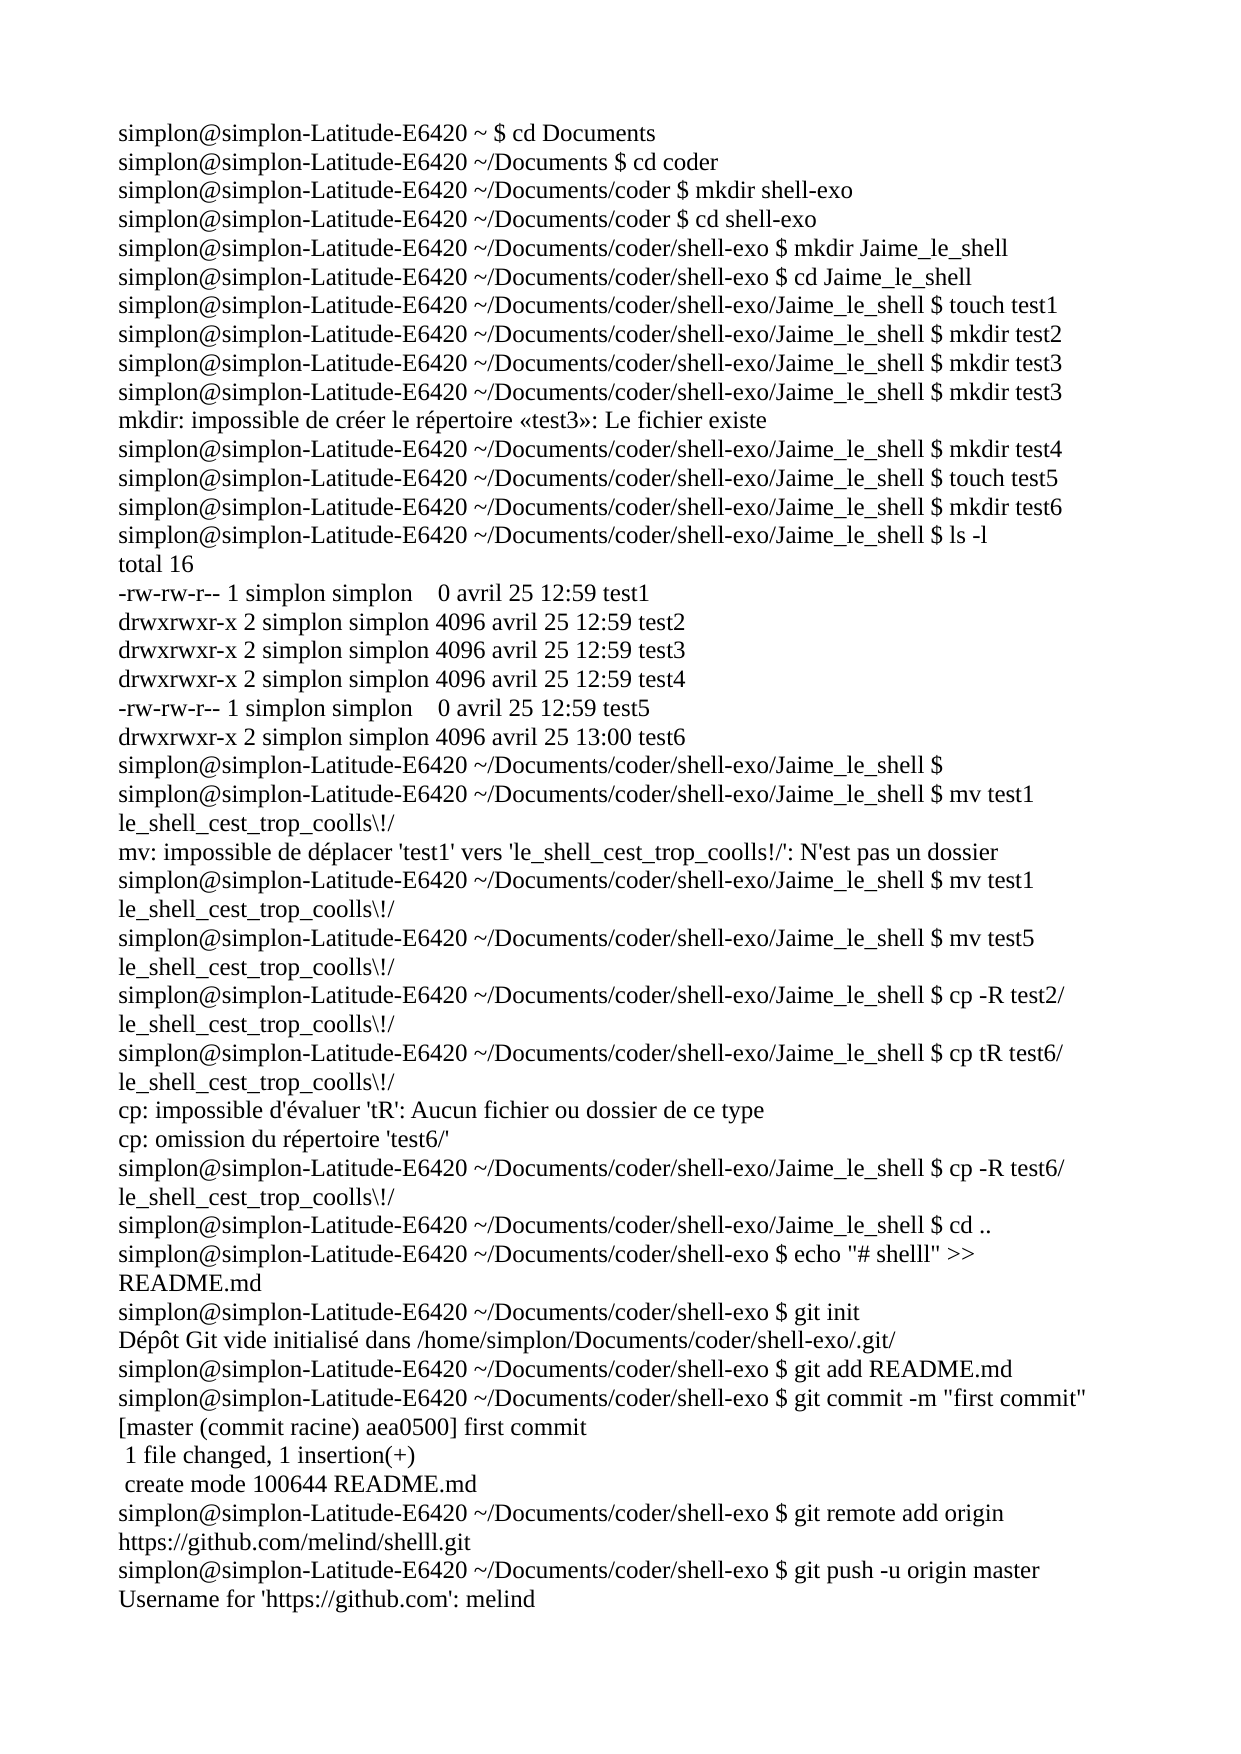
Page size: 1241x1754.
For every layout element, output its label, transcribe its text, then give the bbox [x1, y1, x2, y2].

text cp: impossible d'évaluer 'tR': Aucun fichier ou dossier de ce type [118, 1096, 1122, 1124]
text simplon@simplon-Latitude-E6420 ~/Documents/coder/shell-exo $ echo "# shelll" >> README.md [118, 1239, 1122, 1297]
text simplon@simplon-Latitude-E6420 ~/Documents/coder/shell-exo/Jaime_le_shell $ mkdir test4 [118, 434, 1122, 463]
text simplon@simplon-Latitude-E6420 ~/Documents/coder/shell-exo $ cd Jaime_le_shell [118, 262, 1122, 291]
text simplon@simplon-Latitude-E6420 ~/Documents/coder/shell-exo $ git commit -m "first commit" [118, 1383, 1122, 1412]
text simplon@simplon-Latitude-E6420 ~/Documents/coder/shell-exo/Jaime_le_shell $ mkdir test3 [118, 348, 1122, 377]
text simplon@simplon-Latitude-E6420 ~/Documents/coder/shell-exo $ git push -u origin master [118, 1556, 1122, 1584]
text simplon@simplon-Latitude-E6420 ~/Documents/coder/shell-exo/Jaime_le_shell $ mkdir test2 [118, 319, 1122, 348]
text simplon@simplon-Latitude-E6420 ~/Documents/coder/shell-exo/Jaime_le_shell $ ls -l [118, 521, 1122, 549]
text simplon@simplon-Latitude-E6420 ~/Documents $ cd coder [118, 147, 1122, 176]
text simplon@simplon-Latitude-E6420 ~/Documents/coder/shell-exo/Jaime_le_shell $ mv test1 le_shell_cest_trop_coolls\!/ [118, 866, 1122, 923]
text -rw-rw-r-- 1 simplon simplon 0 avril 25 12:59 test1 [118, 578, 1122, 607]
text simplon@simplon-Latitude-E6420 ~/Documents/coder $ cd shell-exo [118, 204, 1122, 233]
text drwxrwxr-x 2 simplon simplon 4096 avril 25 12:59 test4 [118, 664, 1122, 693]
text mkdir: impossible de créer le répertoire «test3»: Le fichier existe [118, 406, 1122, 434]
text drwxrwxr-x 2 simplon simplon 4096 avril 25 12:59 test2 [118, 607, 1122, 636]
text simplon@simplon-Latitude-E6420 ~/Documents/coder/shell-exo/Jaime_le_shell $ touch test5 [118, 463, 1122, 492]
text Username for 'https://github.com': melind [118, 1584, 1122, 1613]
text simplon@simplon-Latitude-E6420 ~/Documents/coder/shell-exo/Jaime_le_shell $ cp -R test6/ le_shell_cest_trop_coolls\!/ [118, 1153, 1122, 1211]
text simplon@simplon-Latitude-E6420 ~/Documents/coder/shell-exo $ mkdir Jaime_le_shell [118, 233, 1122, 262]
text simplon@simplon-Latitude-E6420 ~/Documents/coder/shell-exo/Jaime_le_shell $ mkdir test3 [118, 377, 1122, 406]
text simplon@simplon-Latitude-E6420 ~/Documents/coder/shell-exo $ git add README.md [118, 1354, 1122, 1383]
text mv: impossible de déplacer 'test1' vers 'le_shell_cest_trop_coolls!/': N'est pas un dossier [118, 837, 1122, 866]
text [master (commit racine) aea0500] first commit [118, 1412, 1122, 1441]
text Dépôt Git vide initialisé dans /home/simplon/Documents/coder/shell-exo/.git/ [118, 1326, 1122, 1354]
text drwxrwxr-x 2 simplon simplon 4096 avril 25 12:59 test3 [118, 636, 1122, 664]
text create mode 100644 README.md [118, 1469, 1122, 1498]
text simplon@simplon-Latitude-E6420 ~/Documents/coder/shell-exo/Jaime_le_shell $ cd .. [118, 1211, 1122, 1239]
text simplon@simplon-Latitude-E6420 ~/Documents/coder/shell-exo $ git remote add origin https://github.com/melind/shelll.git [118, 1498, 1122, 1556]
text simplon@simplon-Latitude-E6420 ~/Documents/coder/shell-exo $ git init [118, 1297, 1122, 1326]
text simplon@simplon-Latitude-E6420 ~/Documents/coder/shell-exo/Jaime_le_shell $ cp tR test6/ le_shell_cest_trop_coolls\!/ [118, 1038, 1122, 1096]
text simplon@simplon-Latitude-E6420 ~ $ cd Documents [118, 118, 1122, 147]
text cp: omission du répertoire 'test6/' [118, 1124, 1122, 1153]
text -rw-rw-r-- 1 simplon simplon 0 avril 25 12:59 test5 [118, 693, 1122, 722]
text simplon@simplon-Latitude-E6420 ~/Documents/coder/shell-exo/Jaime_le_shell $ mv test1 le_shell_cest_trop_coolls\!/ [118, 779, 1122, 837]
text 1 file changed, 1 insertion(+) [118, 1441, 1122, 1469]
text simplon@simplon-Latitude-E6420 ~/Documents/coder/shell-exo/Jaime_le_shell $ cp -R test2/ le_shell_cest_trop_coolls\!/ [118, 981, 1122, 1038]
text simplon@simplon-Latitude-E6420 ~/Documents/coder/shell-exo/Jaime_le_shell $ mkdir test6 [118, 492, 1122, 521]
text simplon@simplon-Latitude-E6420 ~/Documents/coder/shell-exo/Jaime_le_shell $ mv test5 le_shell_cest_trop_coolls\!/ [118, 923, 1122, 981]
text simplon@simplon-Latitude-E6420 ~/Documents/coder/shell-exo/Jaime_le_shell $ [118, 751, 1122, 779]
text simplon@simplon-Latitude-E6420 ~/Documents/coder/shell-exo/Jaime_le_shell $ touch test1 [118, 291, 1122, 319]
text total 16 [118, 549, 1122, 578]
text simplon@simplon-Latitude-E6420 ~/Documents/coder $ mkdir shell-exo [118, 176, 1122, 204]
text drwxrwxr-x 2 simplon simplon 4096 avril 25 13:00 test6 [118, 722, 1122, 751]
